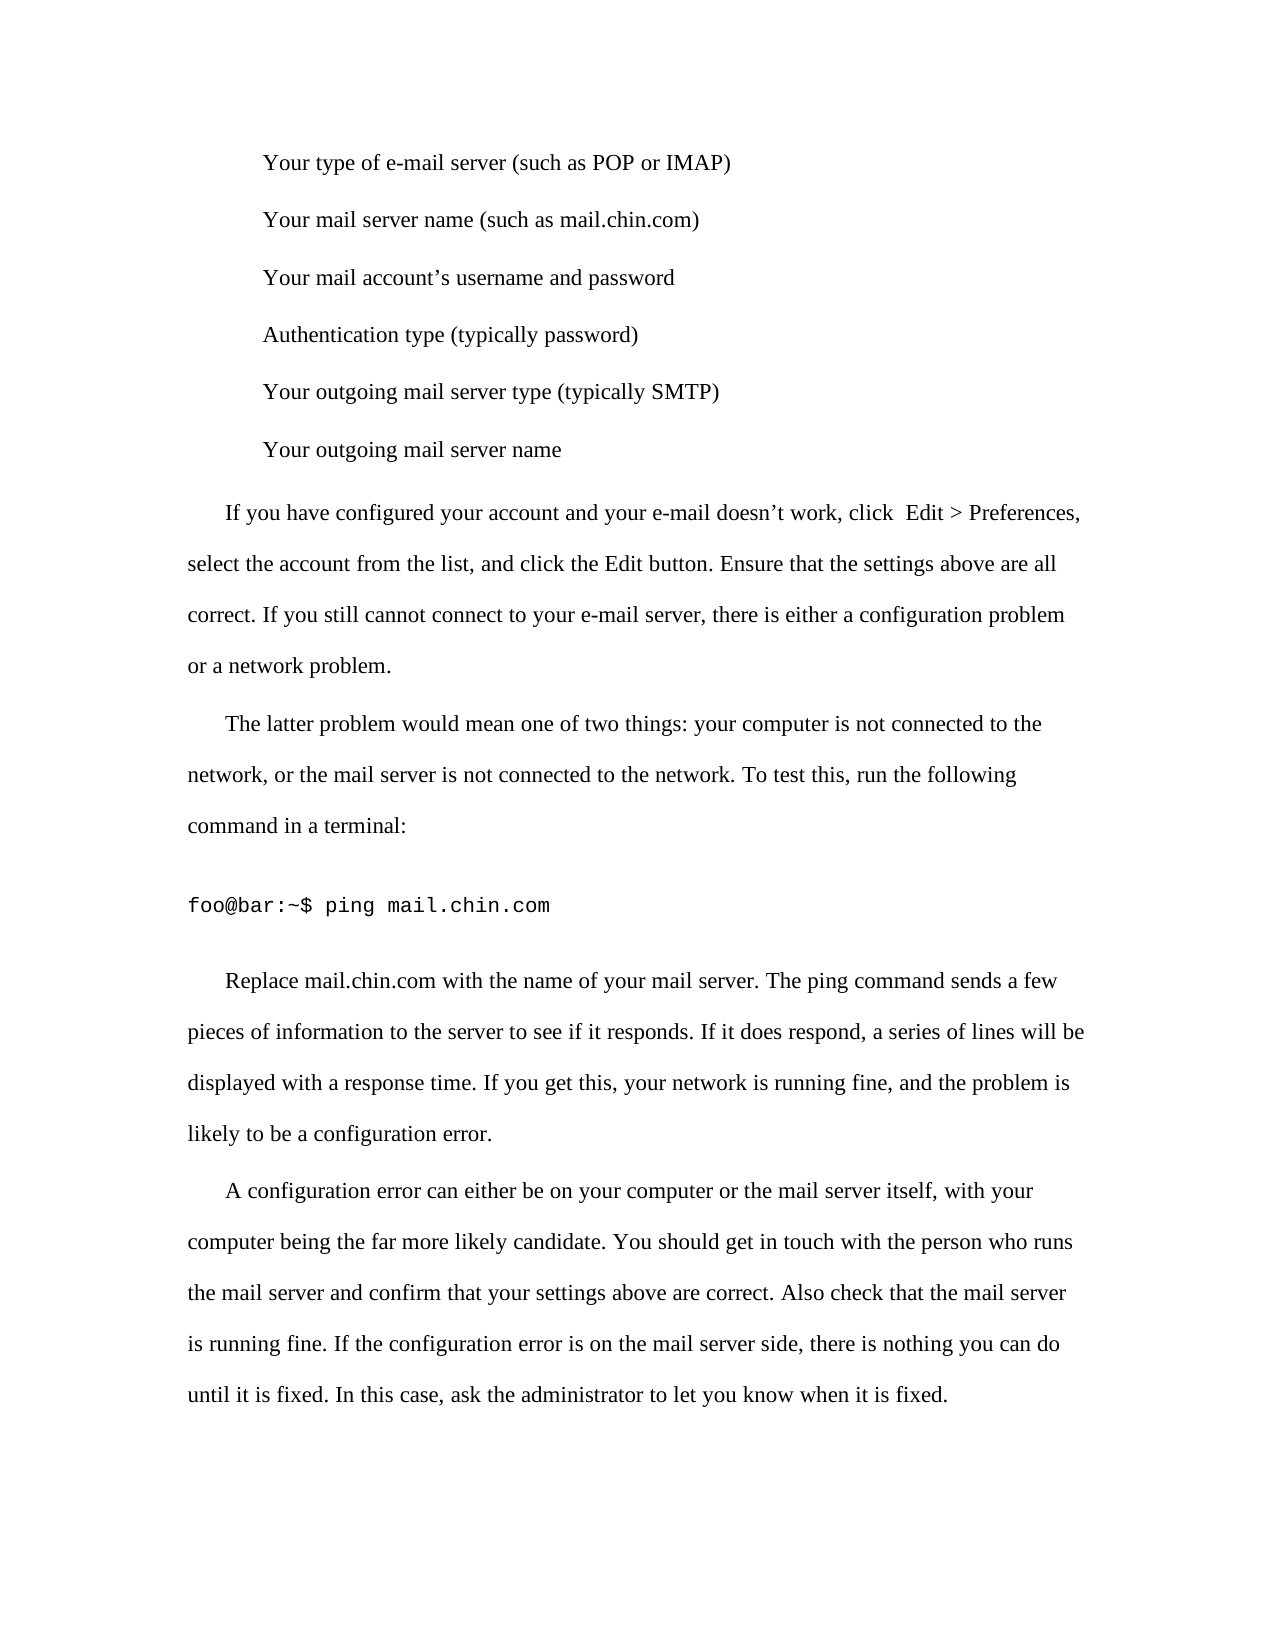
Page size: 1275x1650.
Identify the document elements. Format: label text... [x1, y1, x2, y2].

text Your outgoing mail server name [187, 436, 1012, 462]
text Replace mail.chin.com with the name of your mail server. The ping command sends a few pieces of information to the server to see if it responds. If it does respond, a series of lines will be displayed with a response time. If you get this, your network is running fine, and the problem is likely to be a configuration error. [187, 968, 1087, 1146]
text Authentication type (typically password) [187, 322, 1012, 347]
text If you have configured your account and your e-mail doesn’t work, click Edit > Preferences, select the account from the list, and click the Edit button. Ensure that the settings above are all correct. If you still cannot connect to your e-mail server, there is either a configuration problem or a network problem. [187, 500, 1087, 679]
text A configuration error can either be on your computer or the mail server itself, with your computer being the far more likely candidate. You should get in touch with the person who runs the mail server and confirm that your settings above are correct. Also check that the mail server is running fine. If the configuration error is on the mail server side, there is nothing you can do until it is fixed. In this case, ask the administrator to let you know when it is fixed. [187, 1178, 1087, 1408]
text The latter problem would mean one of two things: your computer is not connected to the network, or the mail server is not connected to the network. To test this, run the following command in a terminal: [187, 710, 1087, 838]
text Your mail server name (such as mail.chin.com) [187, 207, 1012, 233]
text Your type of e-mail server (such as POP or IMAP) [187, 150, 1012, 176]
text foo@bar:~$ ping mail.chin.com [187, 895, 1087, 919]
text Your outgoing mail server type (typically SMTP) [187, 379, 1012, 405]
text Your mail account’s username and password [187, 264, 1012, 290]
